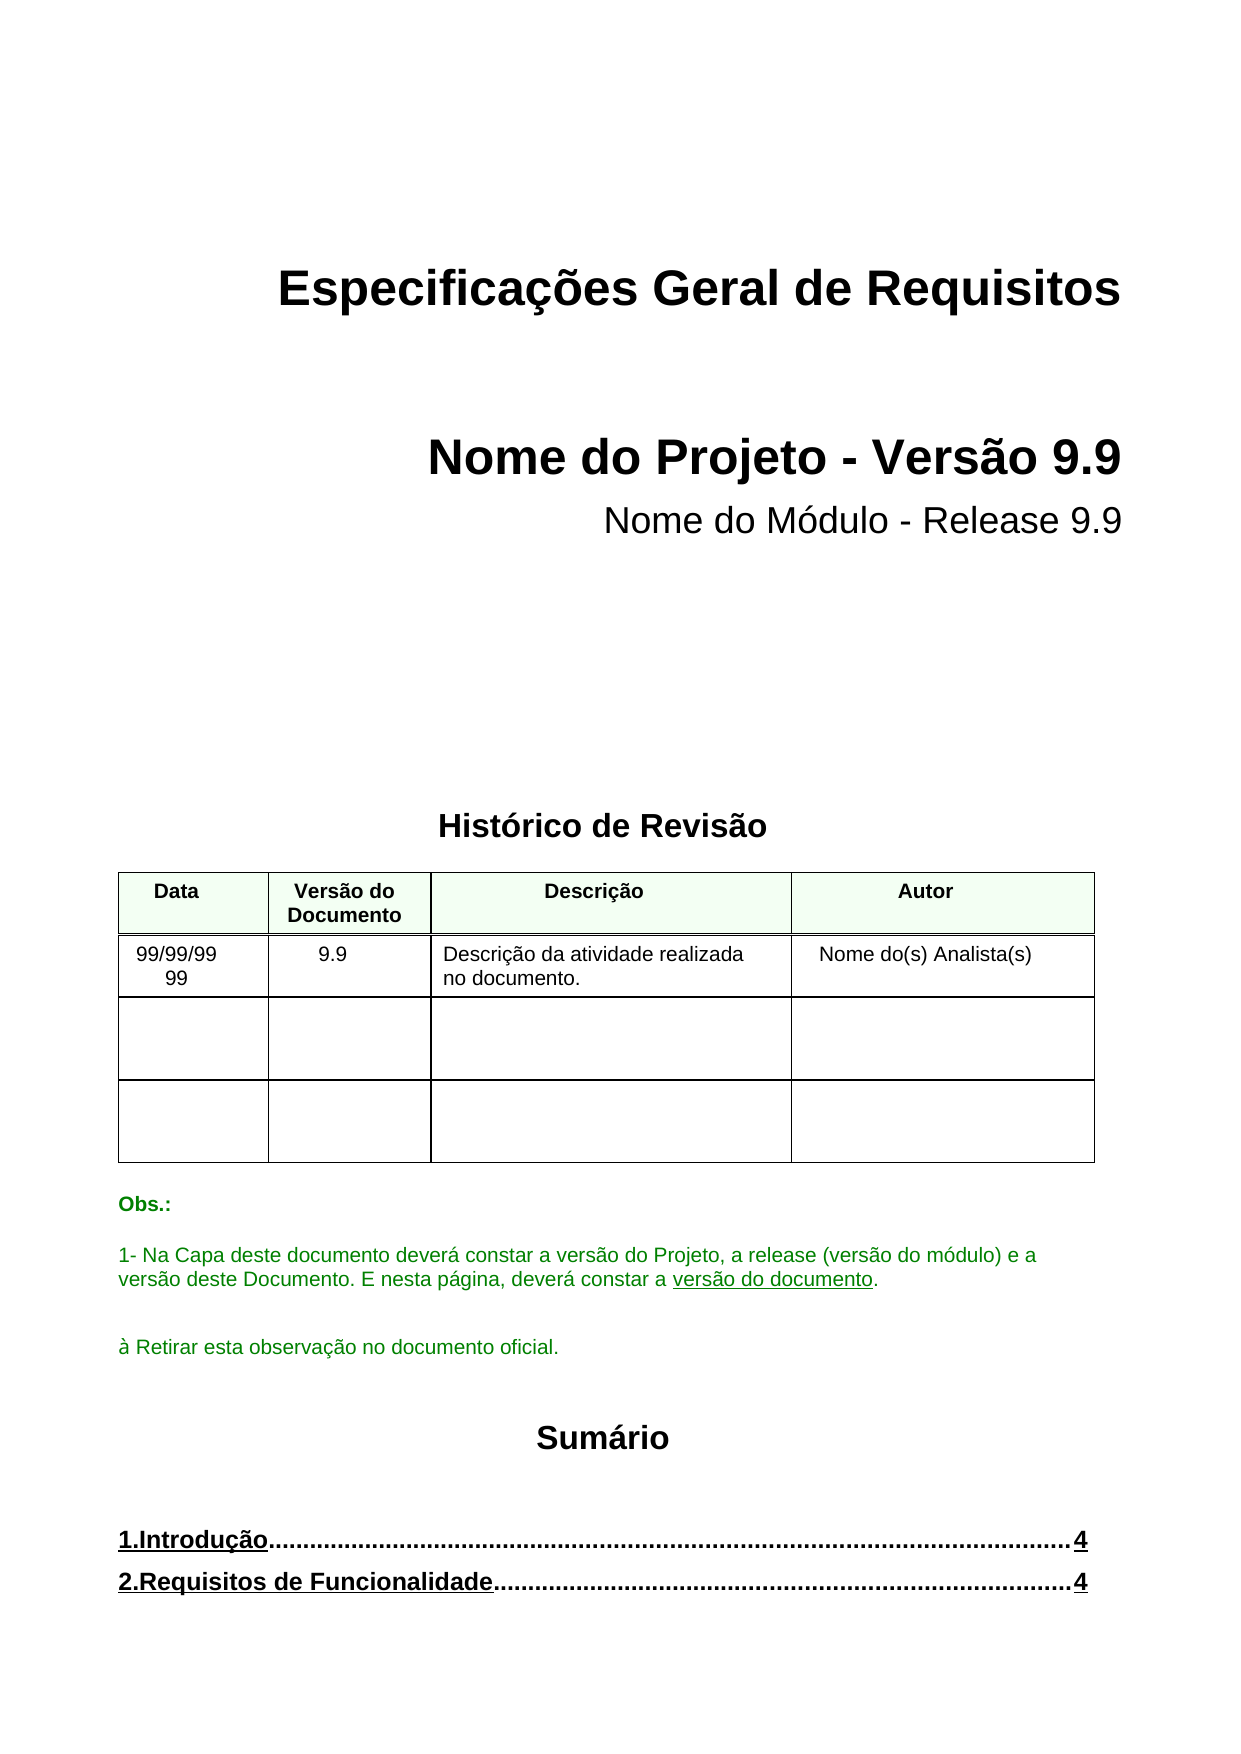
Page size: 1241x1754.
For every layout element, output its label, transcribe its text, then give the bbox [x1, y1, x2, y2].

table_cell [119, 1081, 268, 1162]
table_cell 9.9 [269, 936, 430, 996]
text Nome do Módulo - Release 9.9 [118, 498, 1122, 541]
table_header Versão do Documento [269, 873, 430, 933]
text Histórico de Revisão [118, 806, 1087, 844]
table_cell Descrição da atividade realizada no documento. [432, 936, 791, 996]
table_cell 99/99/9999 [119, 936, 268, 996]
table_header Descrição [432, 873, 791, 933]
table_header Data [119, 873, 268, 933]
text Obs.: [118, 1191, 1087, 1215]
table_cell [119, 998, 268, 1079]
table_cell [432, 1081, 791, 1162]
text Nome do Projeto - Versão 9.9 [118, 428, 1122, 485]
table_header Autor [792, 873, 1094, 933]
table_cell [432, 998, 791, 1079]
text Sumário [118, 1418, 1087, 1457]
table_cell [792, 998, 1094, 1079]
table_cell [269, 998, 430, 1079]
text Especificações Geral de Requisitos [118, 258, 1122, 316]
table_cell [792, 1081, 1094, 1162]
text 2.Requisitos de Funcionalidade 4 [118, 1567, 1087, 1595]
table_cell [269, 1081, 430, 1162]
text 1- Na Capa deste documento deverá constar a versão do Projeto, a release (versão do módulo) e a versão deste Documento. E nesta página, deverá constar a versão do documento. [118, 1243, 1087, 1291]
table_cell Nome do(s) Analista(s) [792, 936, 1094, 996]
text à Retirar esta observação no documento oficial. [118, 1319, 1087, 1362]
text 1.Introdução 4 [118, 1525, 1087, 1554]
